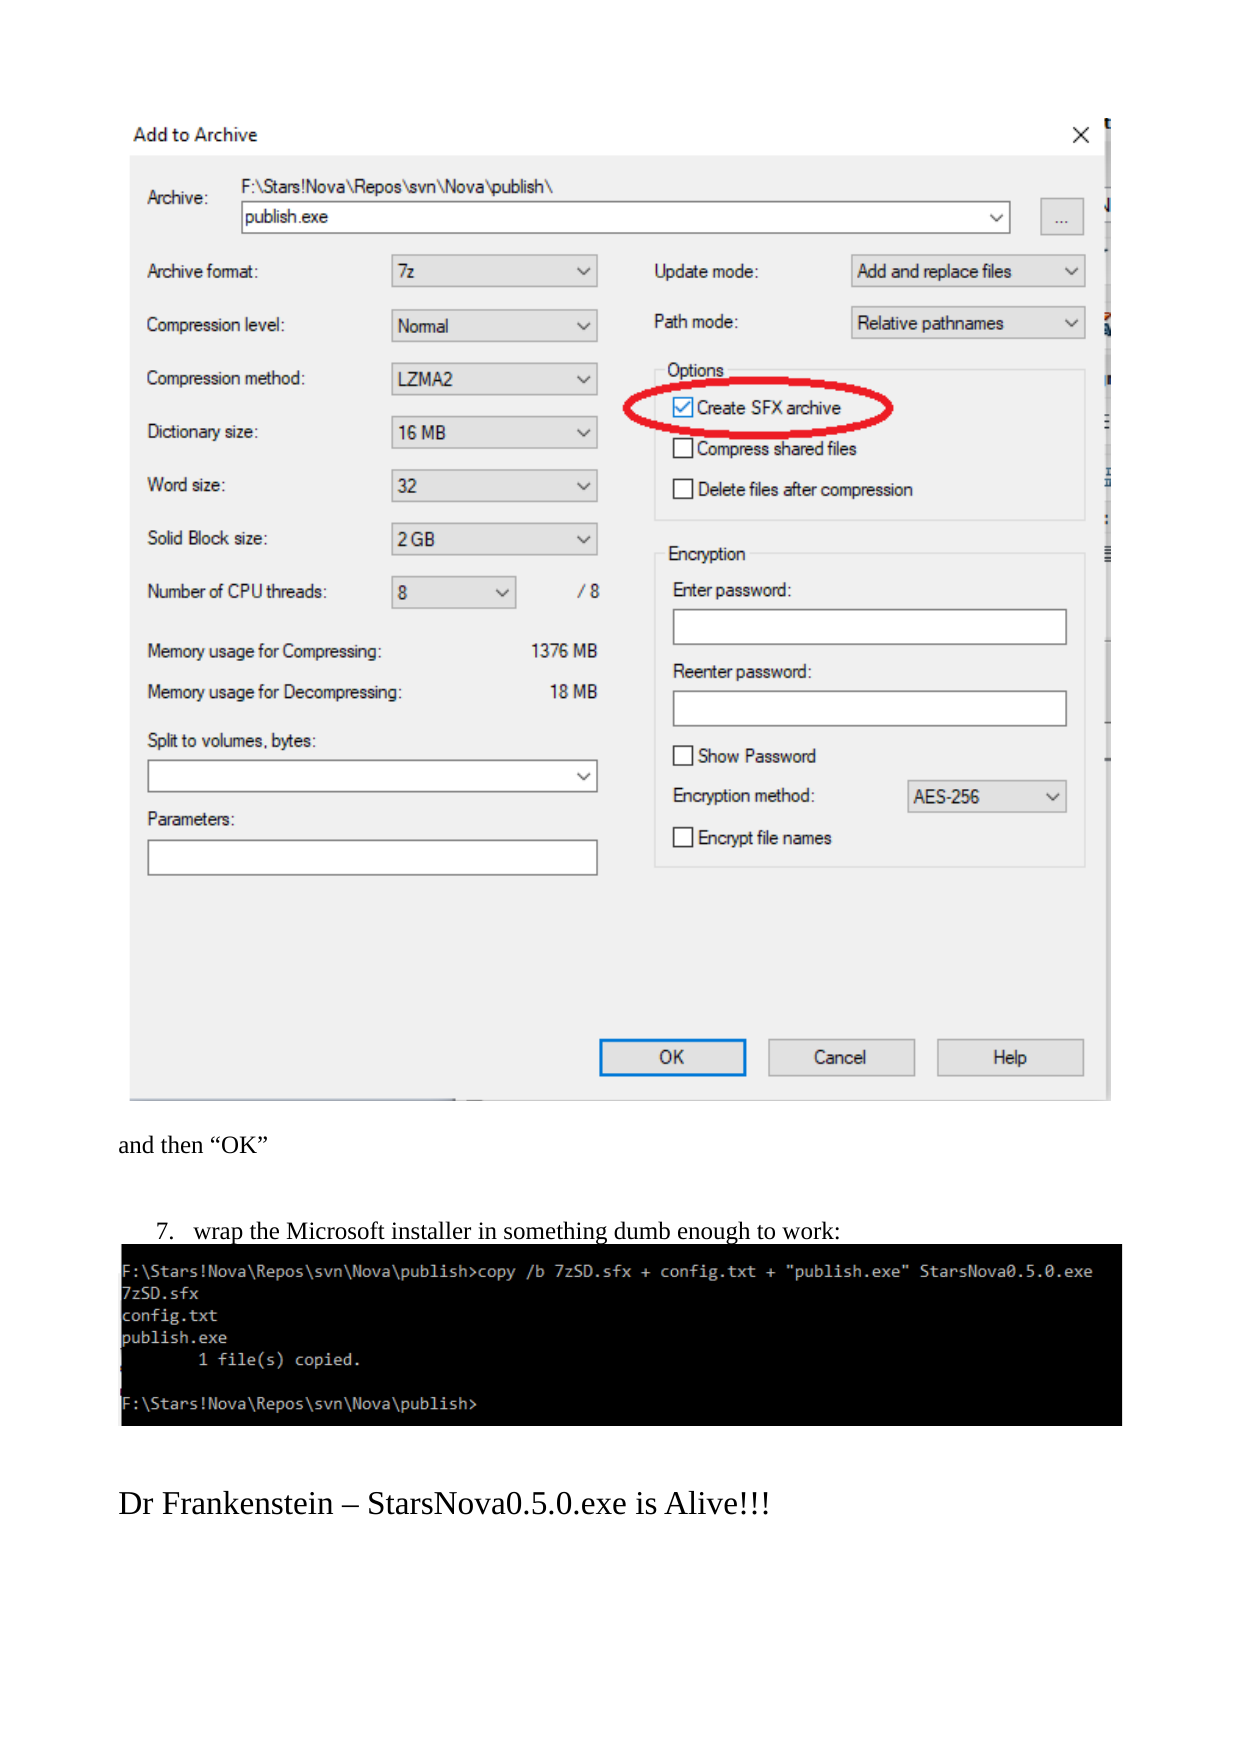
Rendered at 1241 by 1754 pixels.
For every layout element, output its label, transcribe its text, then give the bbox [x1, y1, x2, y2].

list wrap the Microsoft installer in something dumb enough to work: [156, 1216, 1122, 1244]
text Dr Frankenstein – StarsNova0.5.0.exe is Alive!!! [118, 1483, 1122, 1522]
text and then “OK” [118, 1130, 1122, 1158]
